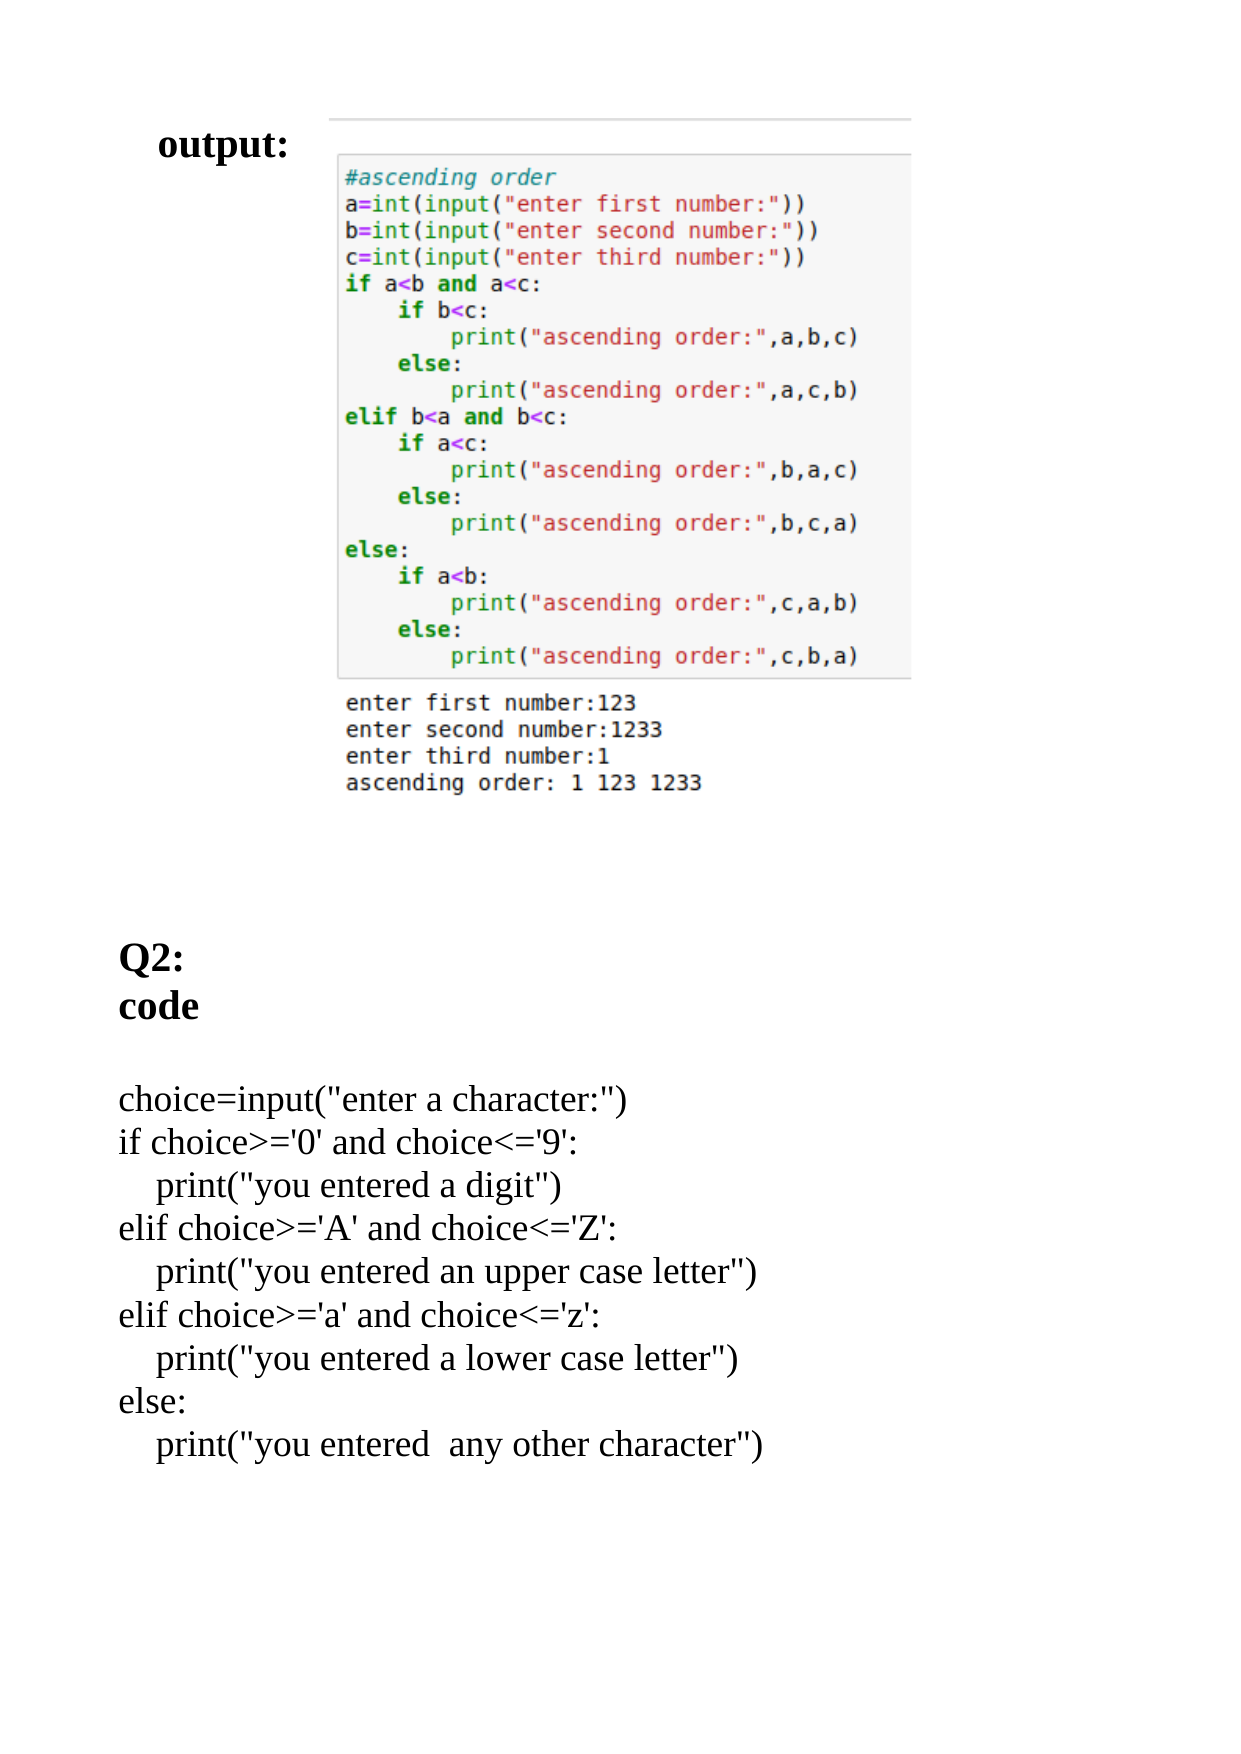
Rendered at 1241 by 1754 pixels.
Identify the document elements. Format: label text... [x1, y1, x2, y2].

text [912, 118, 1122, 166]
picture [328, 118, 912, 814]
text code [118, 981, 1122, 1028]
text output: [118, 118, 328, 166]
text choice=input("enter a character:") [118, 1076, 1122, 1119]
text if choice>='0' and choice<='9': [118, 1119, 1122, 1163]
text elif choice>='A' and choice<='Z': [118, 1206, 1122, 1249]
text Q2: [118, 933, 1122, 981]
text print("you entered an upper case letter") [118, 1249, 1122, 1292]
text else: [118, 1378, 1122, 1421]
text print("you entered a digit") [118, 1163, 1122, 1206]
text elif choice>='a' and choice<='z': [118, 1292, 1122, 1335]
text print("you entered a lower case letter") [118, 1335, 1122, 1378]
text print("you entered any other character") [118, 1421, 1122, 1464]
